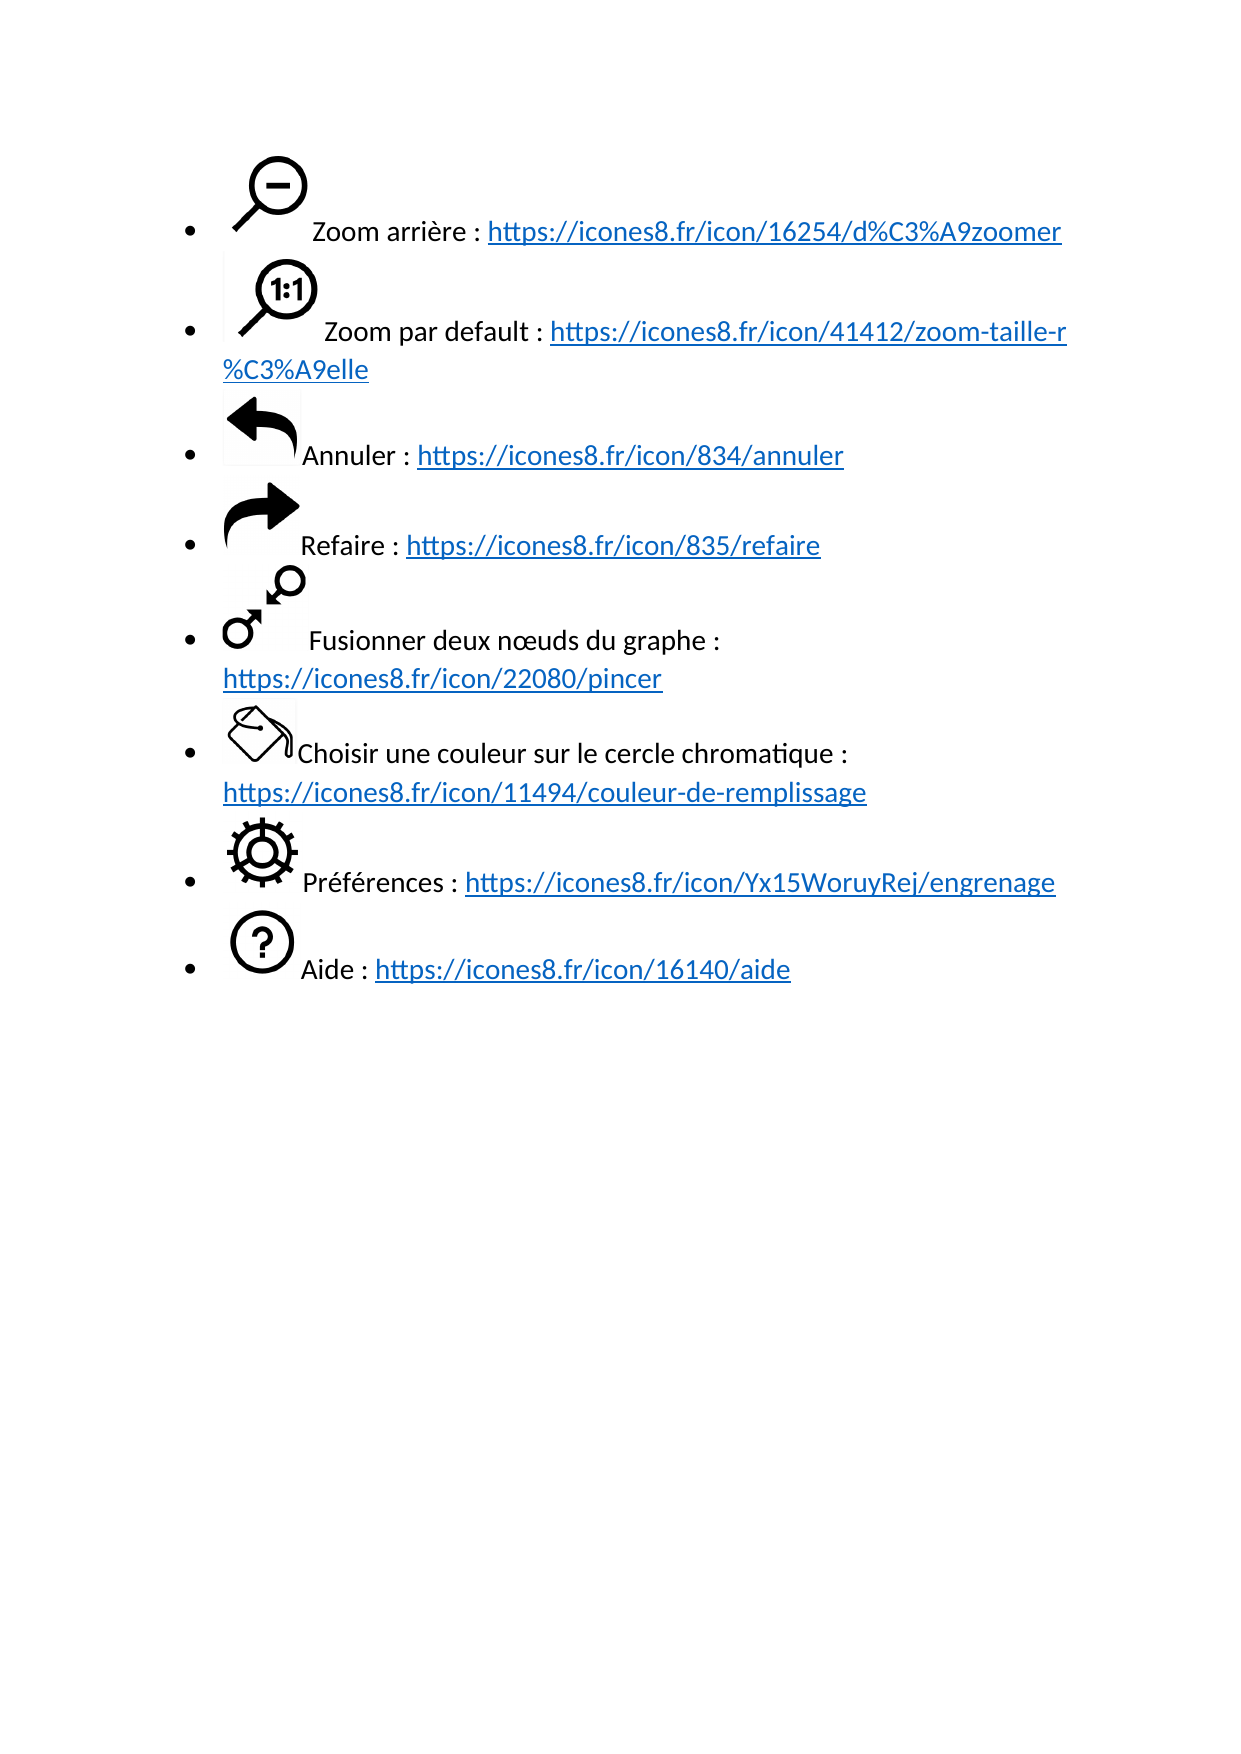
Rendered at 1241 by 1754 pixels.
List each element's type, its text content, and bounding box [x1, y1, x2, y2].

list Fusionner deux nœuds du graphe : https://icones8.fr/icon/22080/pincer [185, 565, 1093, 696]
picture [222, 811, 303, 893]
picture [222, 475, 301, 555]
picture [222, 389, 302, 466]
list Aide : https://icones8.fr/icon/16140/aide [185, 902, 1093, 986]
picture [222, 147, 312, 242]
list Refaire : https://icones8.fr/icon/835/refaire [185, 476, 1093, 562]
picture [222, 564, 309, 651]
list Annuler : https://icones8.fr/icon/834/annuler [185, 389, 1093, 473]
list Préférences : https://icones8.fr/icon/Yx15WoruyRej/engrenage [185, 812, 1093, 900]
list Choisir une couleur sur le cercle chromatique : https://icones8.fr/icon/11494/couleur-de-remplissage [185, 698, 1093, 809]
picture [222, 902, 301, 979]
list Zoom par default : https://icones8.fr/icon/41412/zoom-taille-r%C3%A9elle [185, 251, 1093, 387]
list Zoom arrière : https://icones8.fr/icon/16254/d%C3%A9zoomer [185, 148, 1093, 249]
picture [222, 698, 298, 764]
picture [222, 251, 324, 342]
